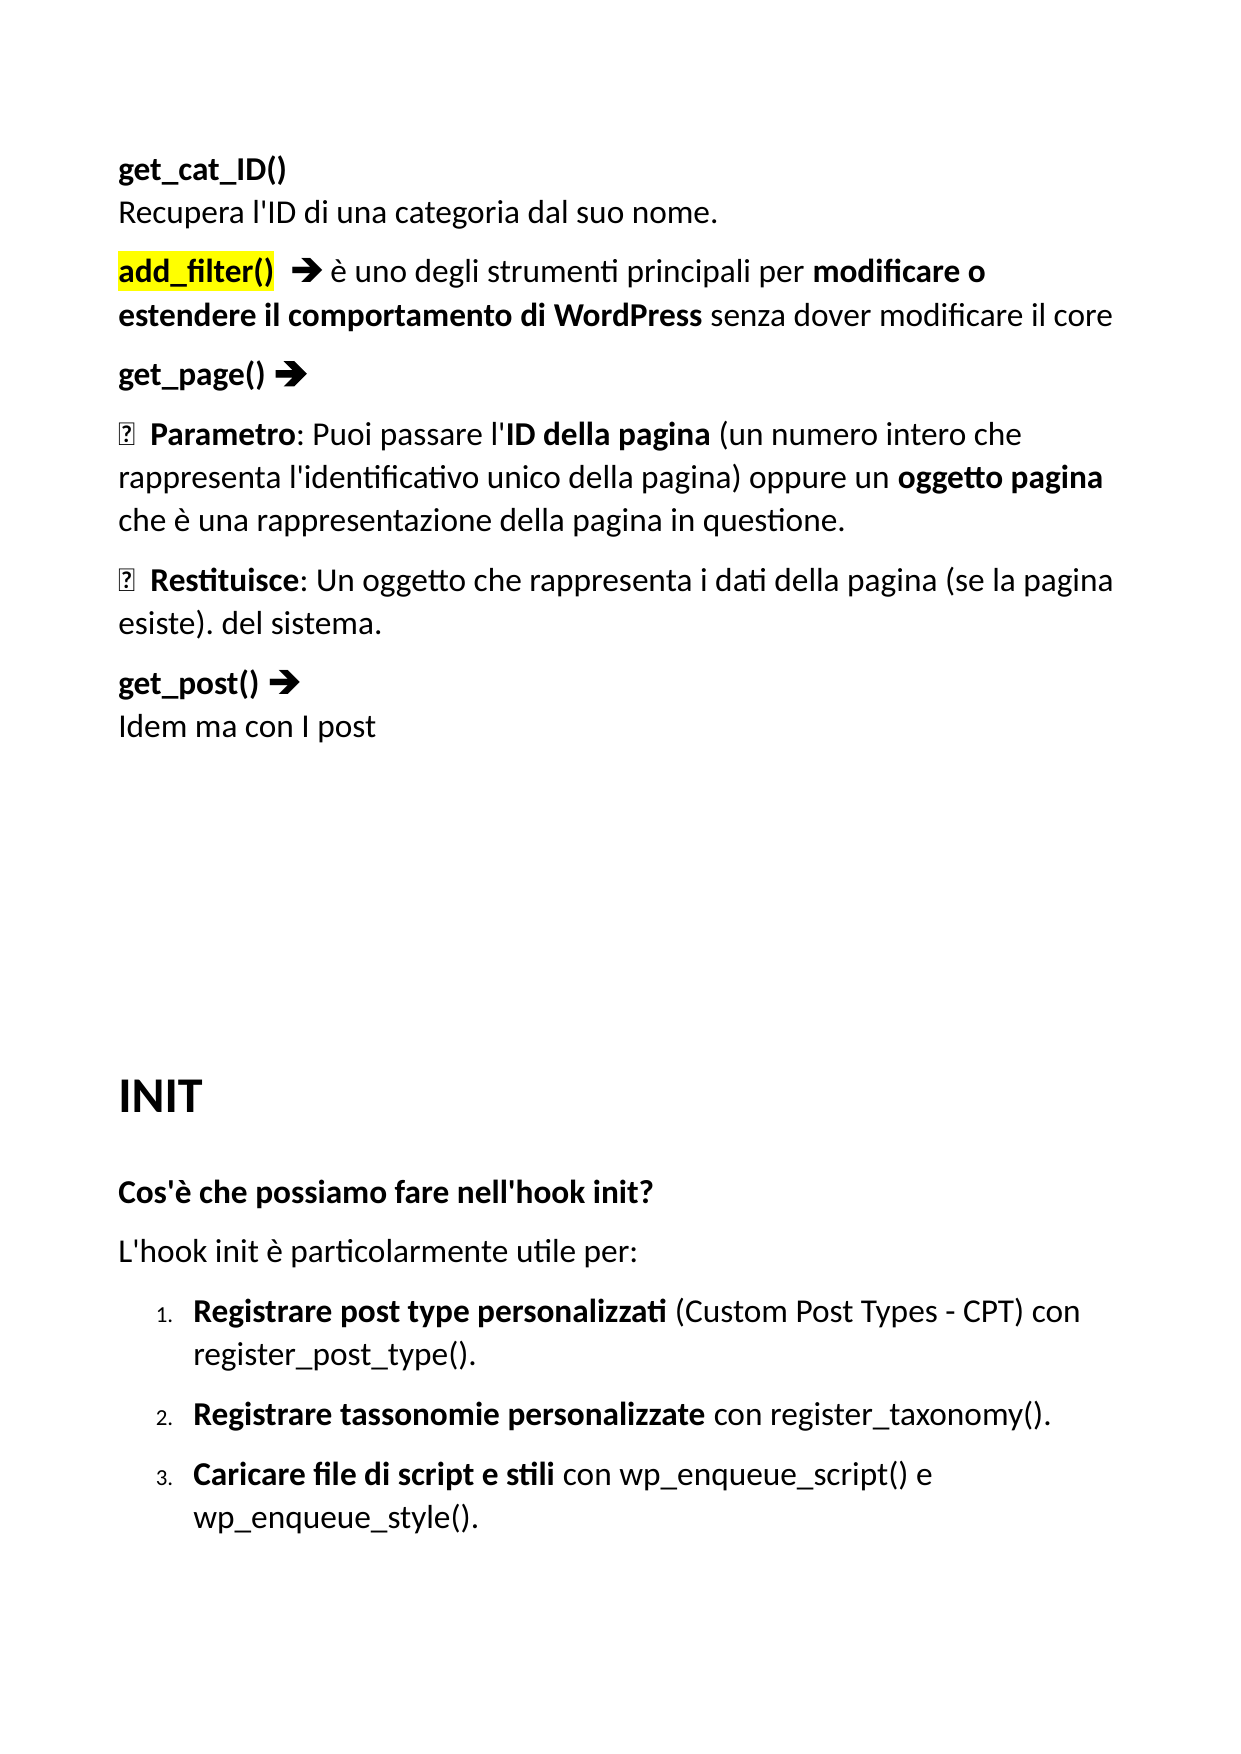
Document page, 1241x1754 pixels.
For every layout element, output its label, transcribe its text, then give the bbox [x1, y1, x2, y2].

text get_post()  Idem ma con I post [118, 662, 1122, 746]
text INIT Cos'è che possiamo fare nell'hook init? [118, 1064, 1122, 1211]
text add_filter()  è uno degli strumenti principali per modificare o estendere il comportamento di WordPress senza dover modificare il core [118, 251, 1122, 334]
list Registrare tassonomie personalizzate con register_taxonomy(). [156, 1393, 1122, 1434]
list Registrare post type personalizzati (Custom Post Types - CPT) con register_post_type(). [156, 1290, 1122, 1374]
text get_page()  [118, 353, 1122, 394]
text  Parametro: Puoi passare l'ID della pagina (un numero intero che rappresenta l'identificativo unico della pagina) oppure un oggetto pagina che è una rappresentazione della pagina in questione. [118, 413, 1122, 540]
text get_cat_ID() Recupera l'ID di una categoria dal suo nome. [118, 148, 1122, 231]
text L'hook init è particolarmente utile per: [118, 1230, 1122, 1271]
list Caricare file di script e stili con wp_enqueue_script() e wp_enqueue_style(). [156, 1453, 1122, 1537]
text  Restituisce: Un oggetto che rappresenta i dati della pagina (se la pagina esiste). del sistema. [118, 559, 1122, 643]
